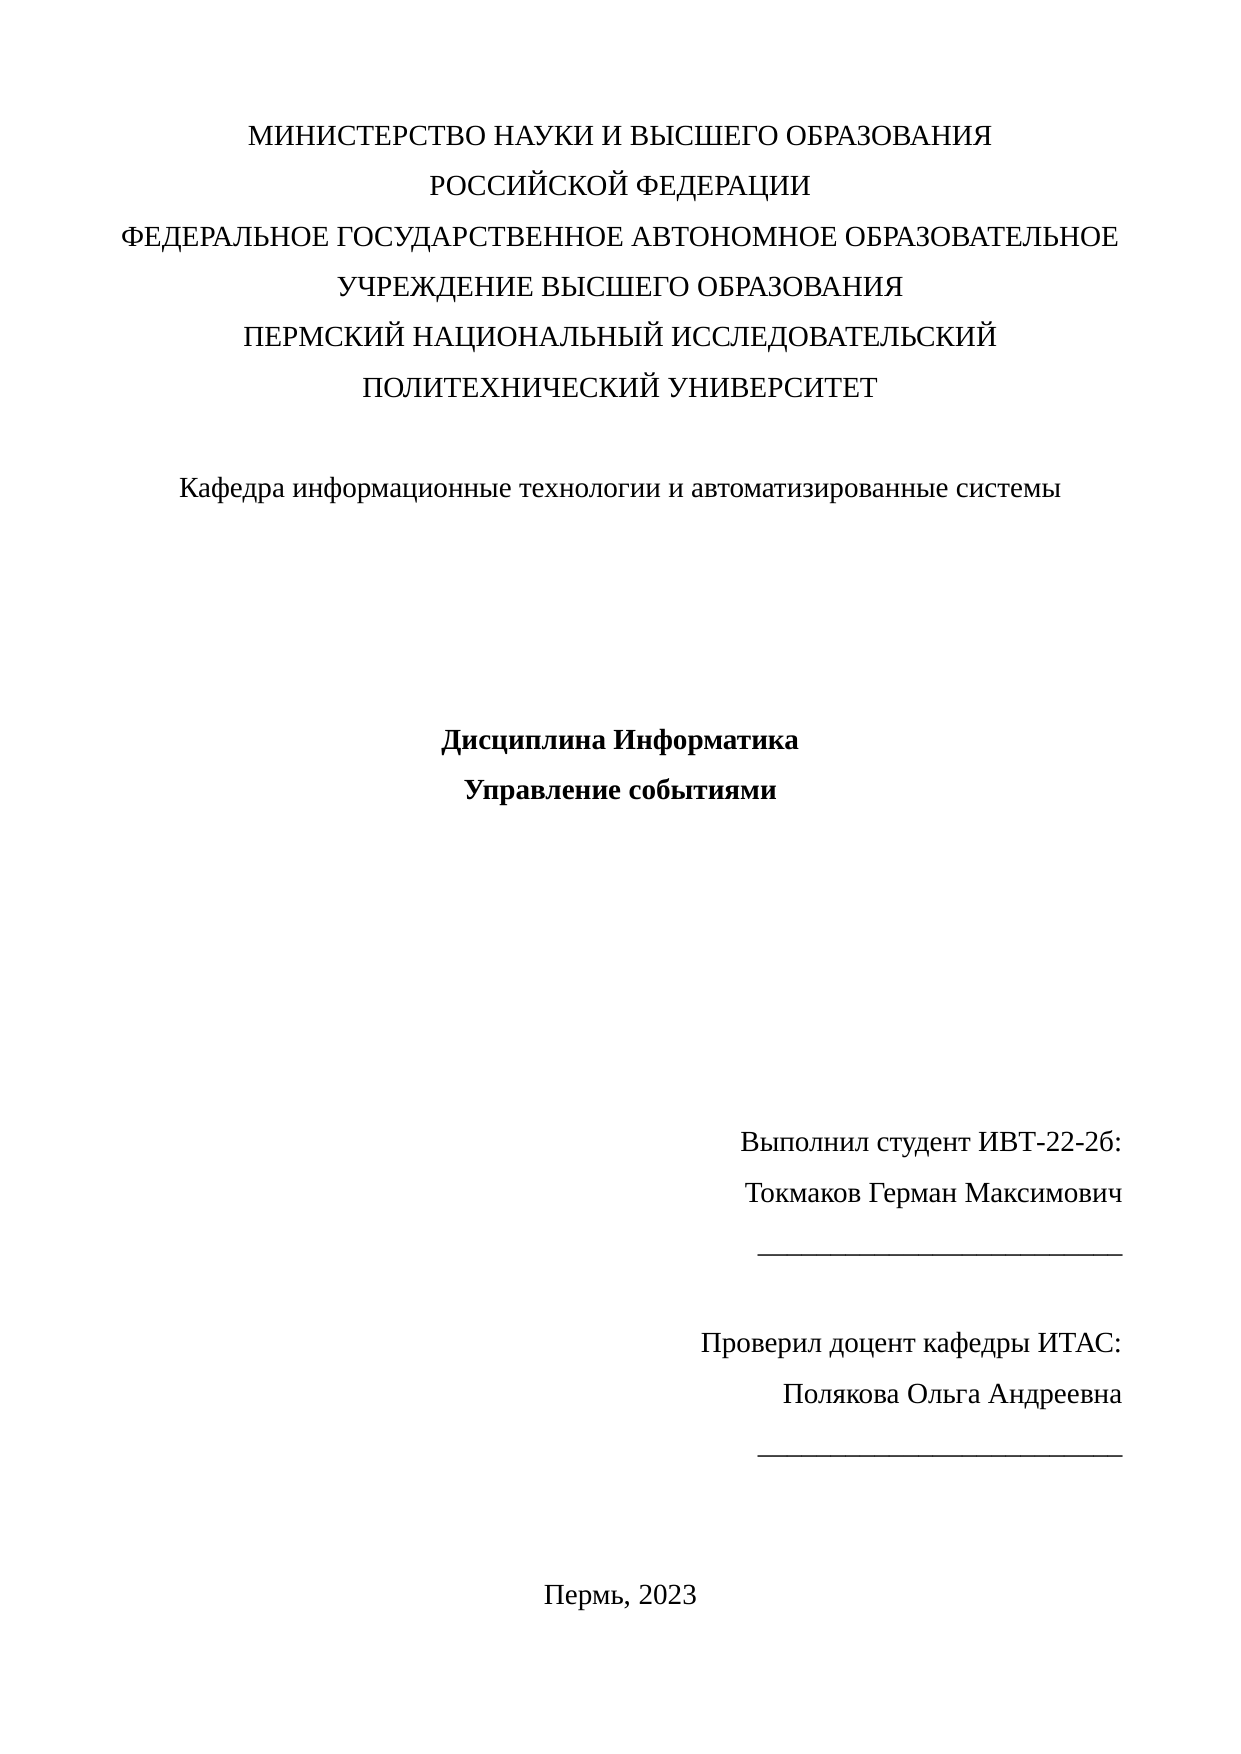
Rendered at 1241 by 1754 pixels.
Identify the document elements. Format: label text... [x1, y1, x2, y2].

text ПЕРМСКИЙ НАЦИОНАЛЬНЫЙ ИССЛЕДОВАТЕЛЬСКИЙ ПОЛИТЕХНИЧЕСКИЙ УНИВЕРСИТЕТ [118, 319, 1122, 403]
text Токмаков Герман Максимович [118, 1175, 1122, 1208]
text ФЕДЕРАЛЬНОЕ ГОСУДАРСТВЕННОЕ АВТОНОМНОЕ ОБРАЗОВАТЕЛЬНОЕ УЧРЕЖДЕНИЕ ВЫСШЕГО ОБРАЗОВАНИЯ [118, 219, 1122, 303]
text Полякова Ольга Андреевна [118, 1376, 1122, 1409]
text Управление событиями [118, 772, 1122, 806]
text Пермь, 2023 [118, 1577, 1122, 1611]
text МИНИСТЕРСТВО НАУКИ И ВЫСШЕГО ОБРАЗОВАНИЯ РОССИЙСКОЙ ФЕДЕРАЦИИ [118, 118, 1122, 202]
text _________________________ [118, 1426, 1122, 1460]
text Кафедра информационные технологии и автоматизированные системы [118, 470, 1122, 504]
text Выполнил студент ИВТ-22-2б: [118, 1124, 1122, 1158]
text Дисциплина Информатика [118, 722, 1122, 755]
text _________________________ [118, 1225, 1122, 1258]
text Проверил доцент кафедры ИТАС: [118, 1326, 1122, 1359]
